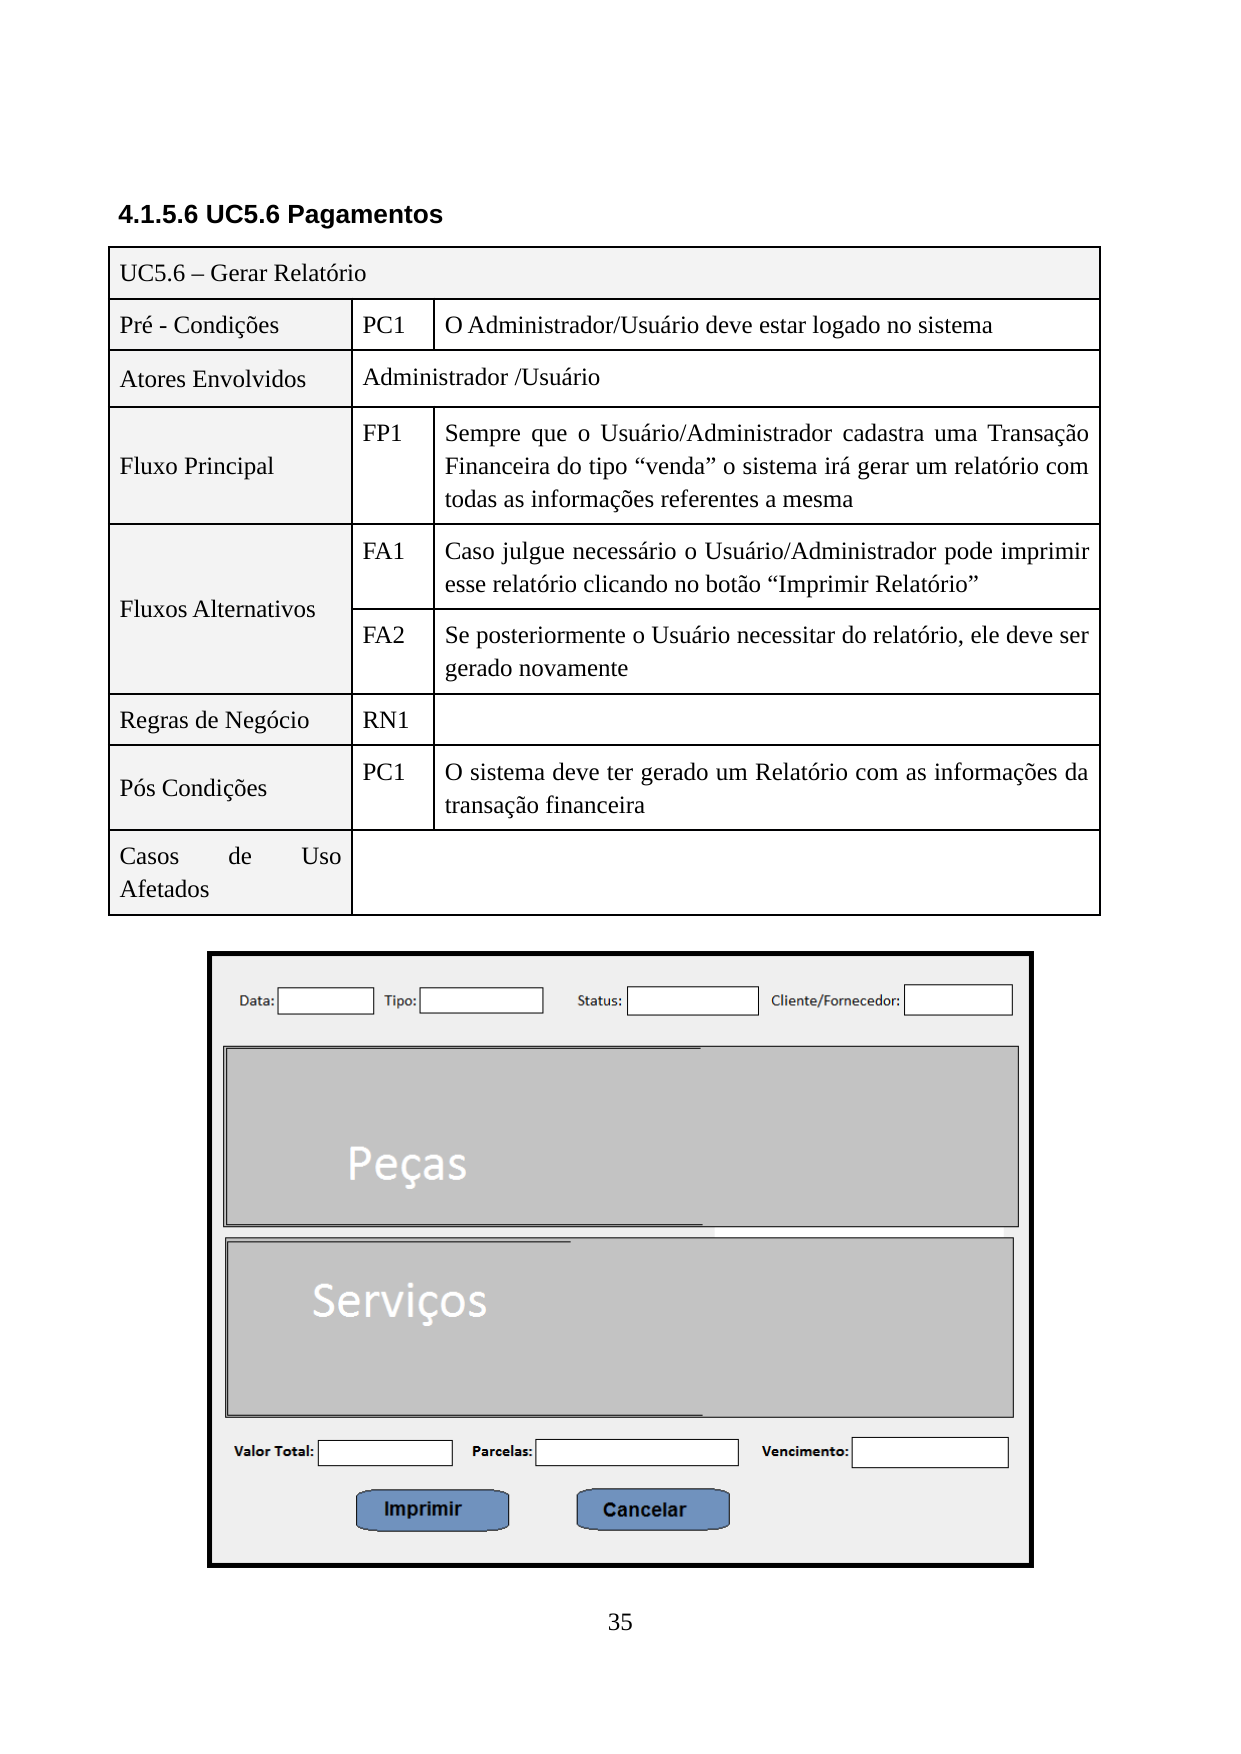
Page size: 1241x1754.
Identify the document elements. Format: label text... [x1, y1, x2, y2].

table_cell RN1 [353, 695, 433, 744]
table_cell FA1 [353, 525, 433, 608]
table_cell FA2 [353, 610, 433, 693]
table_cell [435, 695, 1099, 744]
table_cell PC1 [353, 300, 433, 349]
table_cell Casos de Uso Afetados [110, 831, 351, 914]
table_cell Fluxos Alternativos [110, 525, 351, 693]
table_cell O sistema deve ter gerado um Relatório com as informações da transação financeira [435, 746, 1099, 829]
table_cell O Administrador/Usuário deve estar logado no sistema [435, 300, 1099, 349]
table_cell Administrador /Usuário [353, 351, 1099, 406]
table_cell Regras de Negócio [110, 695, 351, 744]
table_cell Pós Condições [110, 746, 351, 829]
table_cell PC1 [353, 746, 433, 829]
table_cell Caso julgue necessário o Usuário/Administrador pode imprimir esse relatório clicando no botão “Imprimir Relatório” [435, 525, 1099, 608]
picture [204, 948, 1037, 1570]
subtitle 4.1.5.6 UC5.6 Pagamentos [118, 199, 1122, 229]
table_cell Sempre que o Usuário/Administrador cadastra uma Transação Financeira do tipo “venda” o sistema irá gerar um relatório com todas as informações referentes a mesma [435, 408, 1099, 523]
table_cell Se posteriormente o Usuário necessitar do relatório, ele deve ser gerado novamente [435, 610, 1099, 693]
table_cell Pré - Condições [110, 300, 351, 349]
table_cell Atores Envolvidos [110, 351, 351, 406]
table_header UC5.6 – Gerar Relatório [110, 248, 1099, 298]
table_cell [353, 831, 1099, 914]
table_cell FP1 [353, 408, 433, 523]
table_cell Fluxo Principal [110, 408, 351, 523]
